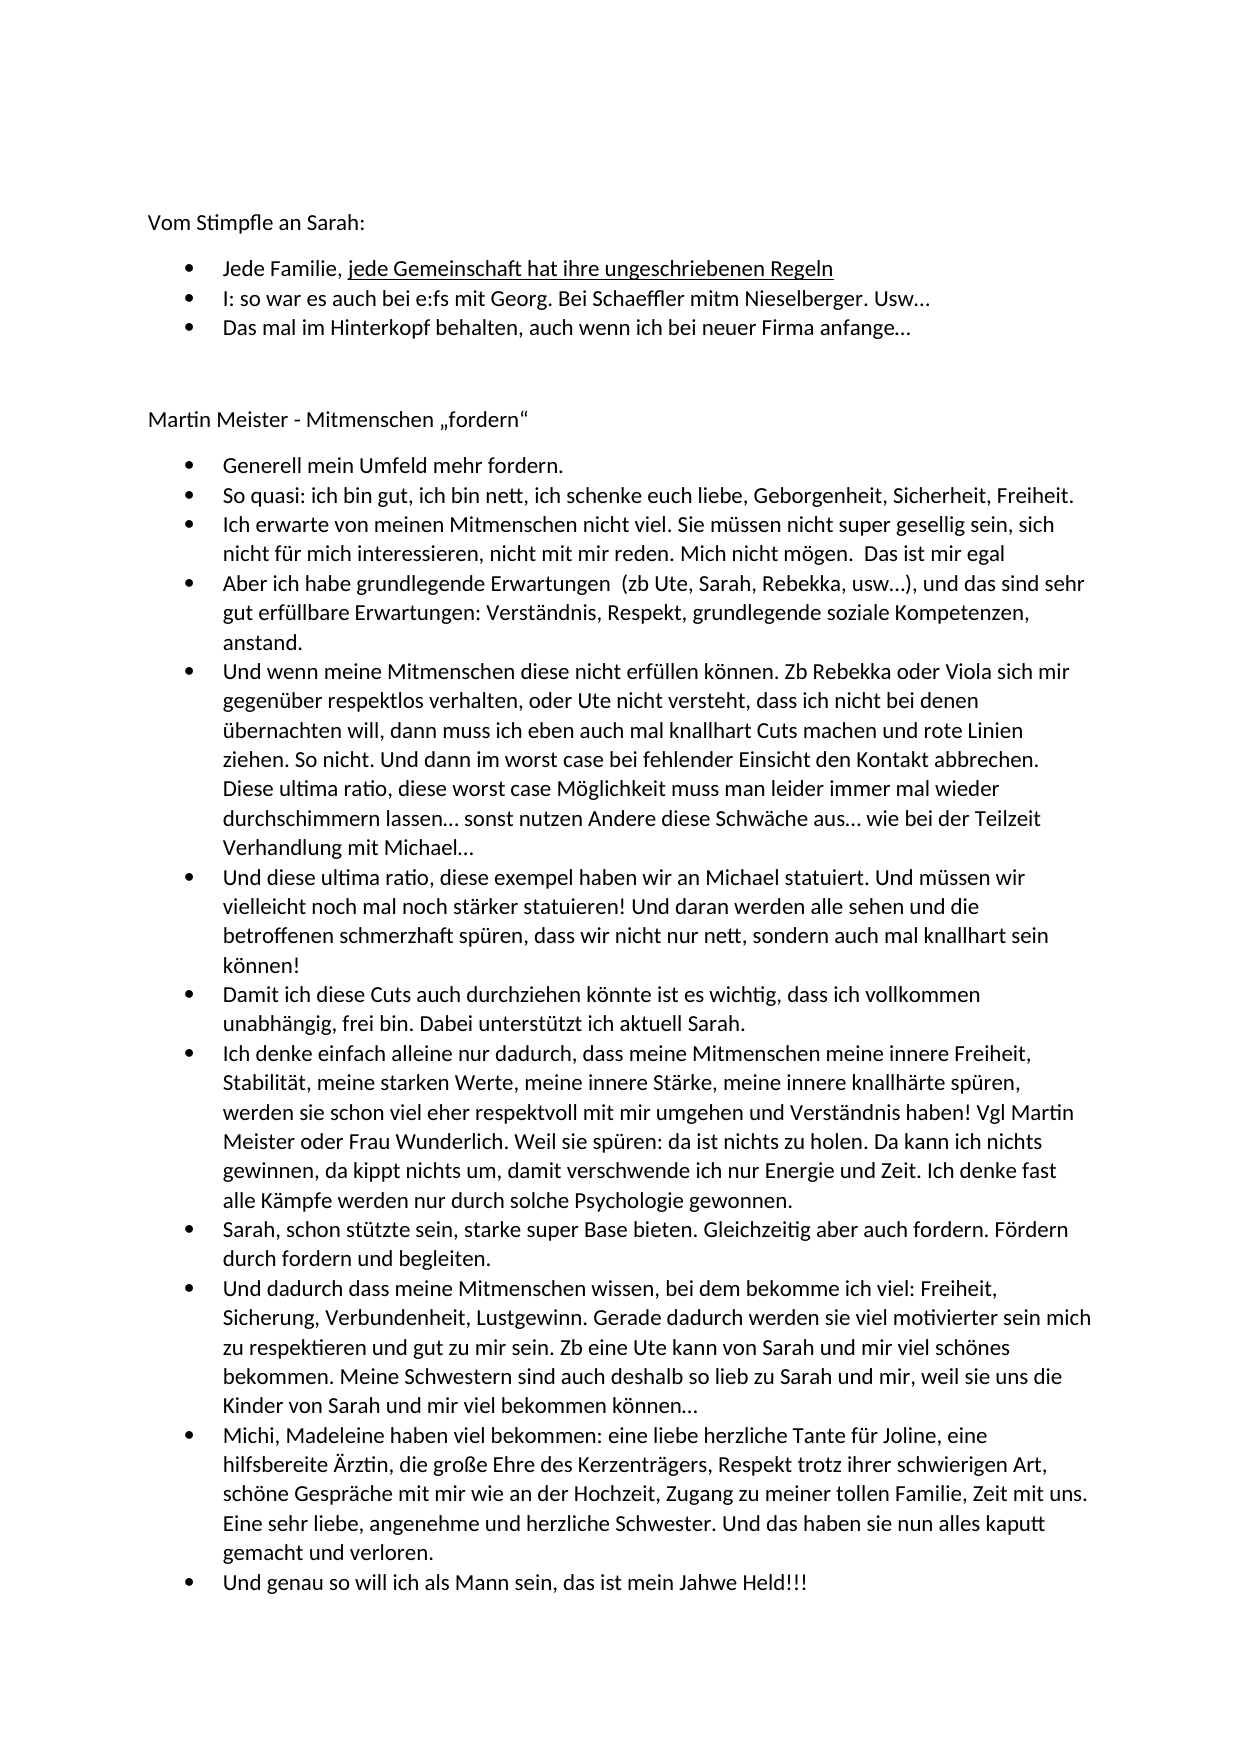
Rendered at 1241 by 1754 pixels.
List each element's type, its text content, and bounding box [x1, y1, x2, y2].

list Aber ich habe grundlegende Erwartungen (zb Ute, Sarah, Rebekka, usw…), und das sind sehr gut erfüllbare Erwartungen: Verständnis, Respekt, grundlegende soziale Kompetenzen, anstand. [185, 569, 1093, 656]
list Das mal im Hinterkopf behalten, auch wenn ich bei neuer Firma anfange… [185, 313, 1093, 341]
list Generell mein Umfeld mehr fordern. [185, 451, 1093, 479]
list Und dadurch dass meine Mitmenschen wissen, bei dem bekomme ich viel: Freiheit, Sicherung, Verbundenheit, Lustgewinn. Gerade dadurch werden sie viel motivierter sein mich zu respektieren und gut zu mir sein. Zb eine Ute kann von Sarah und mir viel schönes bekommen. Meine Schwestern sind auch deshalb so lieb zu Sarah und mir, weil sie uns die Kinder von Sarah und mir viel bekommen können… [185, 1274, 1093, 1419]
text Martin Meister - Mitmenschen „fordern“ [148, 405, 1093, 433]
list Jede Familie, jede Gemeinschaft hat ihre ungeschriebenen Regeln [185, 254, 1093, 283]
list Sarah, schon stützte sein, starke super Base bieten. Gleichzeitig aber auch fordern. Fördern durch fordern und begleiten. [185, 1215, 1093, 1273]
list Und diese ultima ratio, diese exempel haben wir an Michael statuiert. Und müssen wir vielleicht noch mal noch stärker statuieren! Und daran werden alle sehen und die betroffenen schmerzhaft spüren, dass wir nicht nur nett, sondern auch mal knallhart sein können! [185, 863, 1093, 979]
list So quasi: ich bin gut, ich bin nett, ich schenke euch liebe, Geborgenheit, Sicherheit, Freiheit. [185, 481, 1093, 509]
list Und wenn meine Mitmenschen diese nicht erfüllen können. Zb Rebekka oder Viola sich mir gegenüber respektlos verhalten, oder Ute nicht versteht, dass ich nicht bei denen übernachten will, dann muss ich eben auch mal knallhart Cuts machen und rote Linien ziehen. So nicht. Und dann im worst case bei fehlender Einsicht den Kontakt abbrechen. Diese ultima ratio, diese worst case Möglichkeit muss man leider immer mal wieder durchschimmern lassen… sonst nutzen Andere diese Schwäche aus… wie bei der Teilzeit Verhandlung mit Michael… [185, 657, 1093, 861]
list I: so war es auch bei e:fs mit Georg. Bei Schaeffler mitm Nieselberger. Usw… [185, 284, 1093, 312]
list Michi, Madeleine haben viel bekommen: eine liebe herzliche Tante für Joline, eine hilfsbereite Ärztin, die große Ehre des Kerzenträgers, Respekt trotz ihrer schwierigen Art, schöne Gespräche mit mir wie an der Hochzeit, Zugang zu meiner tollen Familie, Zeit mit uns. Eine sehr liebe, angenehme und herzliche Schwester. Und das haben sie nun alles kaputt gemacht und verloren. [185, 1421, 1093, 1566]
list Und genau so will ich als Mann sein, das ist mein Jahwe Held!!! [185, 1568, 1093, 1596]
list Ich denke einfach alleine nur dadurch, dass meine Mitmenschen meine innere Freiheit, Stabilität, meine starken Werte, meine innere Stärke, meine innere knallhärte spüren, werden sie schon viel eher respektvoll mit mir umgehen und Verständnis haben! Vgl Martin Meister oder Frau Wunderlich. Weil sie spüren: da ist nichts zu holen. Da kann ich nichts gewinnen, da kippt nichts um, damit verschwende ich nur Energie und Zeit. Ich denke fast alle Kämpfe werden nur durch solche Psychologie gewonnen. [185, 1039, 1093, 1214]
list Ich erwarte von meinen Mitmenschen nicht viel. Sie müssen nicht super gesellig sein, sich nicht für mich interessieren, nicht mit mir reden. Mich nicht mögen. Das ist mir egal [185, 510, 1093, 568]
text Vom Stimpfle an Sarah: [148, 208, 1093, 237]
list Damit ich diese Cuts auch durchziehen könnte ist es wichtig, dass ich vollkommen unabhängig, frei bin. Dabei unterstützt ich aktuell Sarah. [185, 980, 1093, 1038]
